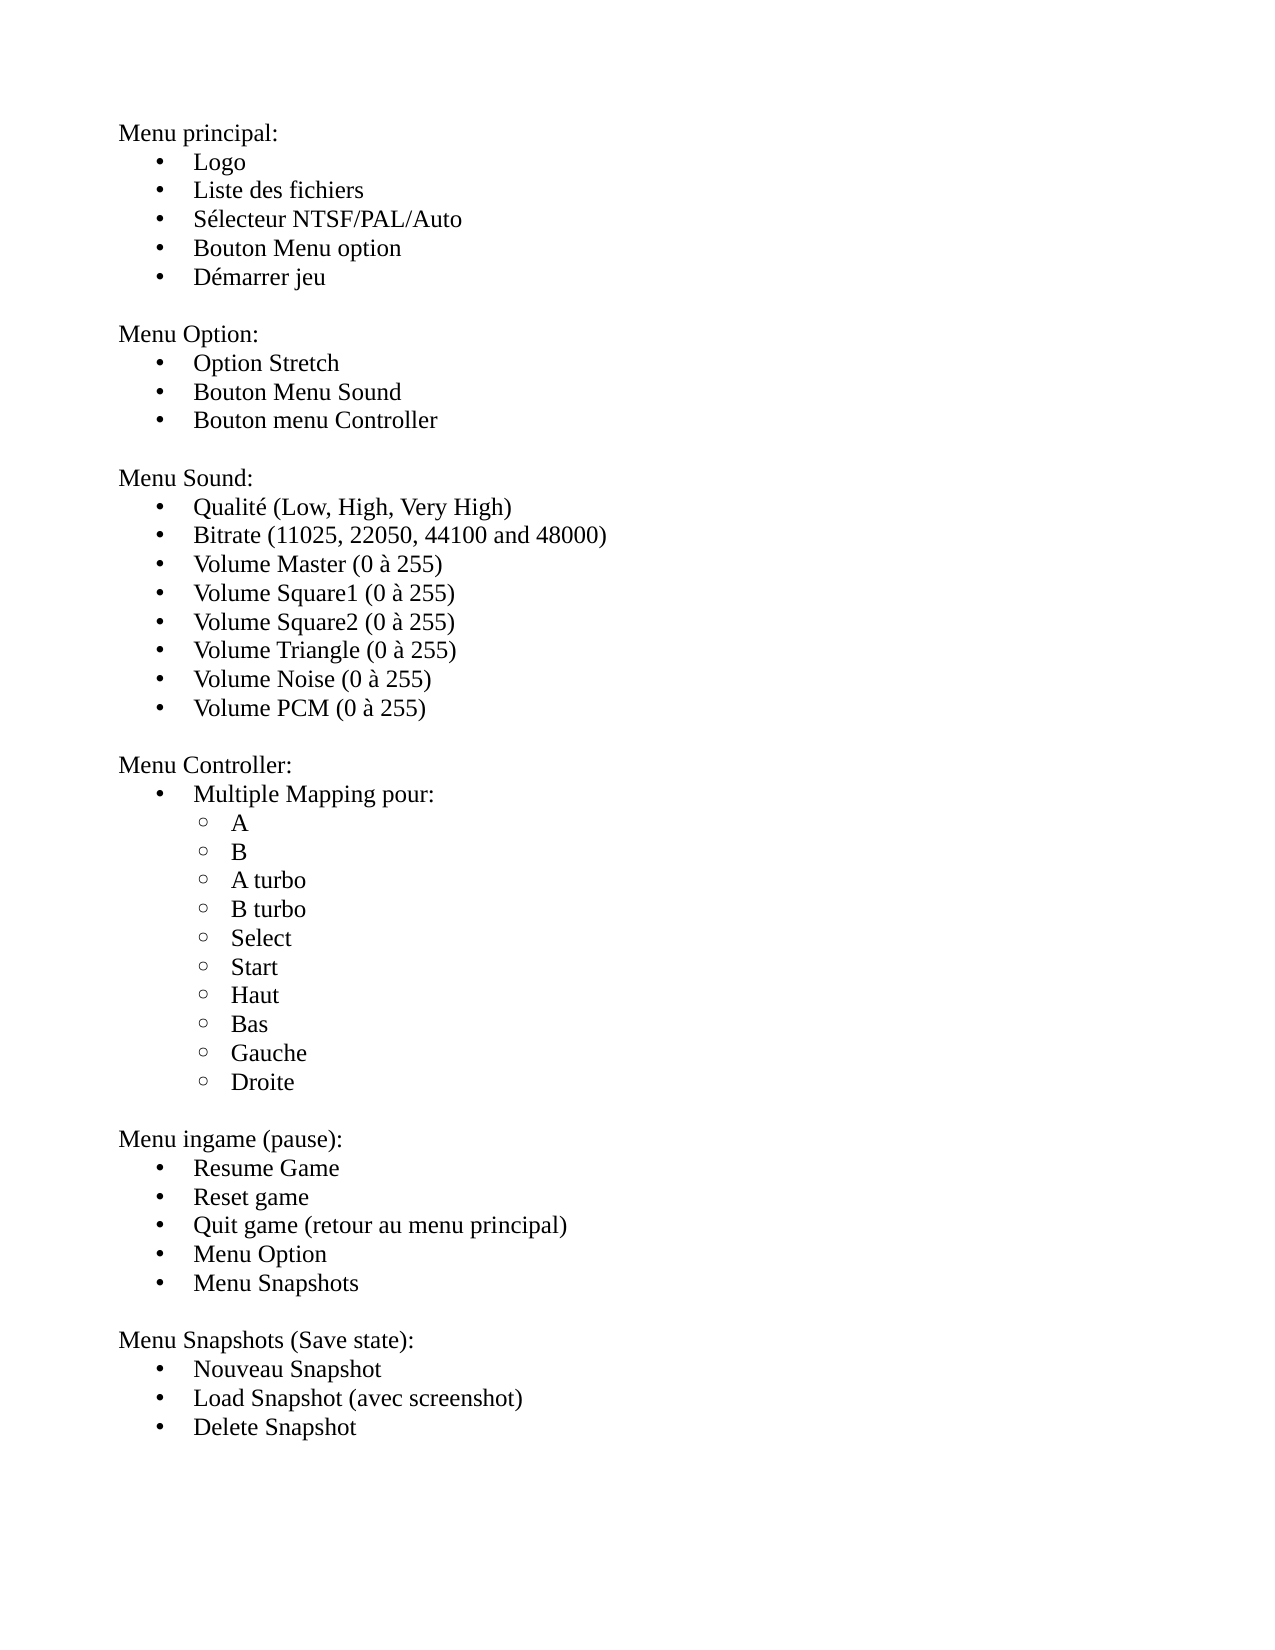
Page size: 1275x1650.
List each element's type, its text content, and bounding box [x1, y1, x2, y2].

list Nouveau Snapshot [156, 1354, 1157, 1383]
list Bitrate (11025, 22050, 44100 and 48000) [156, 521, 1157, 549]
list Reset game [156, 1182, 1157, 1211]
list Volume Triangle (0 à 255) [156, 636, 1157, 664]
list A [193, 808, 1157, 837]
text Menu Controller: [118, 751, 1157, 779]
text Menu principal: [118, 118, 1157, 147]
text Menu Snapshots (Save state): [118, 1326, 1157, 1354]
list Bas [193, 1009, 1157, 1038]
list Load Snapshot (avec screenshot) [156, 1383, 1157, 1412]
list Bouton menu Controller [156, 406, 1157, 434]
list Menu Option [156, 1239, 1157, 1268]
list Haut [193, 981, 1157, 1009]
list Sélecteur NTSF/PAL/Auto [156, 204, 1157, 233]
list Liste des fichiers [156, 176, 1157, 204]
list B [193, 837, 1157, 866]
text Menu Option: [118, 319, 1157, 348]
list Delete Snapshot [156, 1412, 1157, 1441]
list Start [193, 952, 1157, 981]
list Resume Game [156, 1153, 1157, 1182]
list Démarrer jeu [156, 262, 1157, 291]
list Volume Master (0 à 255) [156, 549, 1157, 578]
list Menu Snapshots [156, 1268, 1157, 1297]
list Bouton Menu option [156, 233, 1157, 262]
list Logo [156, 147, 1157, 176]
list B turbo [193, 894, 1157, 923]
list Quit game (retour au menu principal) [156, 1211, 1157, 1239]
list Volume PCM (0 à 255) [156, 693, 1157, 722]
list Qualité (Low, High, Very High) [156, 492, 1157, 521]
list Gauche [193, 1038, 1157, 1067]
list Multiple Mapping pour: [156, 779, 1157, 808]
list A turbo [193, 866, 1157, 894]
text Menu ingame (pause): [118, 1124, 1157, 1153]
list Option Stretch [156, 348, 1157, 377]
list Volume Noise (0 à 255) [156, 664, 1157, 693]
list Bouton Menu Sound [156, 377, 1157, 406]
list Droite [193, 1067, 1157, 1096]
list Select [193, 923, 1157, 952]
text Menu Sound: [118, 463, 1157, 492]
list Volume Square2 (0 à 255) [156, 607, 1157, 636]
list Volume Square1 (0 à 255) [156, 578, 1157, 607]
